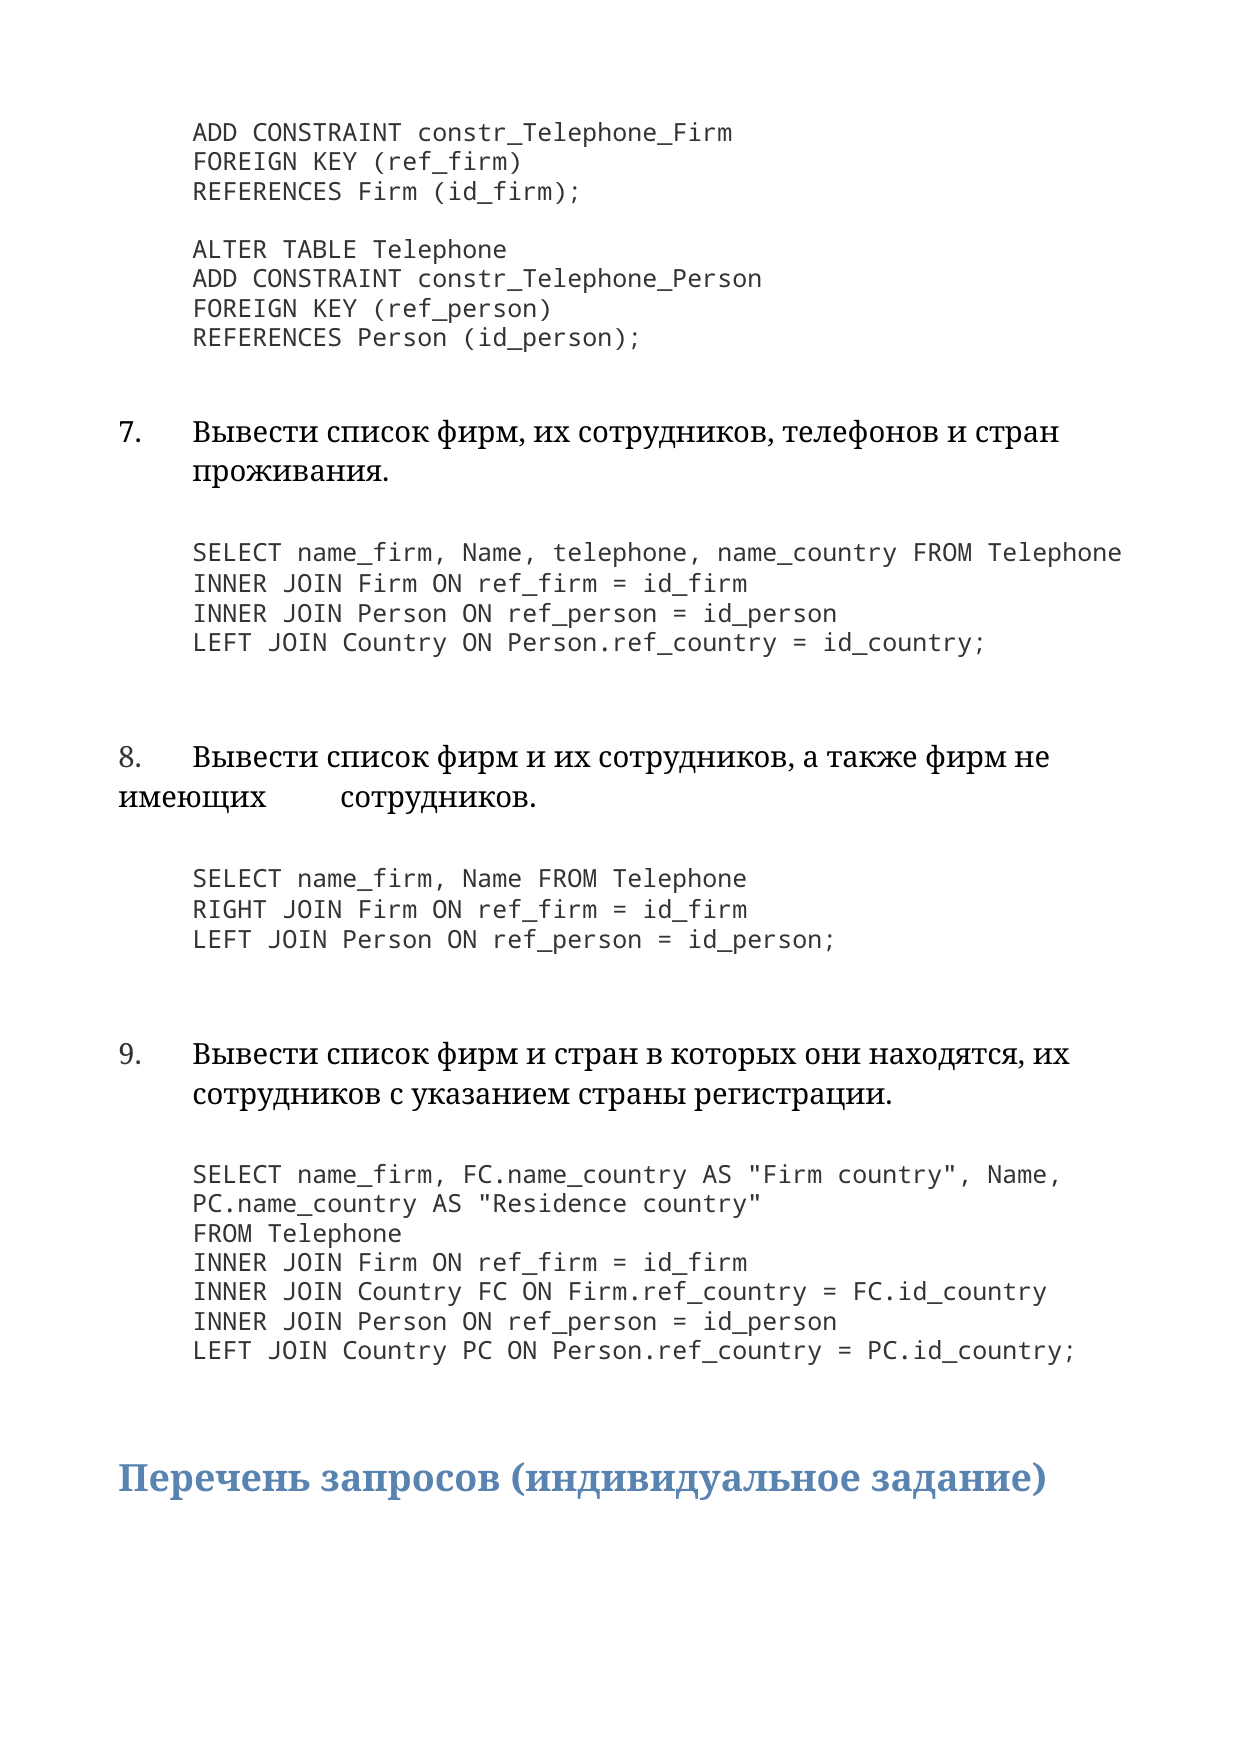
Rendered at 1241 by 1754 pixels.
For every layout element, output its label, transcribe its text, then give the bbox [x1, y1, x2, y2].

text LEFT JOIN Person ON ref_person = id_person; [118, 925, 1122, 954]
text FOREIGN KEY (ref_firm) [118, 147, 1122, 177]
text 9. Вывести список фирм и стран в которых они находятся, их сотрудников с указанием страны регистрации. [118, 954, 1122, 1113]
text Перечень запросов (индивидуальное задание) [118, 1452, 1122, 1503]
text 7. Вывести список фирм, их сотрудников, телефонов и стран проживания. SELECT name_firm, Name, telephone, name_country FROM Telephone [118, 411, 1122, 569]
text 8. Вывести список фирм и их сотрудников, а также фирм не имеющих сотрудников. SELECT name_firm, Name FROM Telephone [118, 737, 1122, 896]
text RIGHT JOIN Firm ON ref_firm = id_firm [118, 896, 1122, 925]
text SELECT name_firm, FC.name_country AS "Firm country", Name, PC.name_country AS "Residence country" [118, 1160, 1122, 1219]
text INNER JOIN Firm ON ref_firm = id_firm [118, 569, 1122, 599]
text INNER JOIN Country FC ON Firm.ref_country = FC.id_country [118, 1277, 1122, 1307]
text LEFT JOIN Country PC ON Person.ref_country = PC.id_country; [118, 1336, 1122, 1365]
text REFERENCES Person (id_person); [118, 323, 1122, 352]
text ADD CONSTRAINT constr_Telephone_Firm [118, 118, 1122, 147]
text INNER JOIN Person ON ref_person = id_person [118, 1307, 1122, 1336]
text ADD CONSTRAINT constr_Telephone_Person [118, 264, 1122, 294]
text INNER JOIN Firm ON ref_firm = id_firm [118, 1248, 1122, 1277]
text ALTER TABLE Telephone [118, 235, 1122, 264]
text REFERENCES Firm (id_firm); [118, 177, 1122, 206]
text FOREIGN KEY (ref_person) [118, 294, 1122, 323]
text INNER JOIN Person ON ref_person = id_person [118, 599, 1122, 628]
text FROM Telephone [118, 1219, 1122, 1248]
text LEFT JOIN Country ON Person.ref_country = id_country; [118, 628, 1122, 657]
